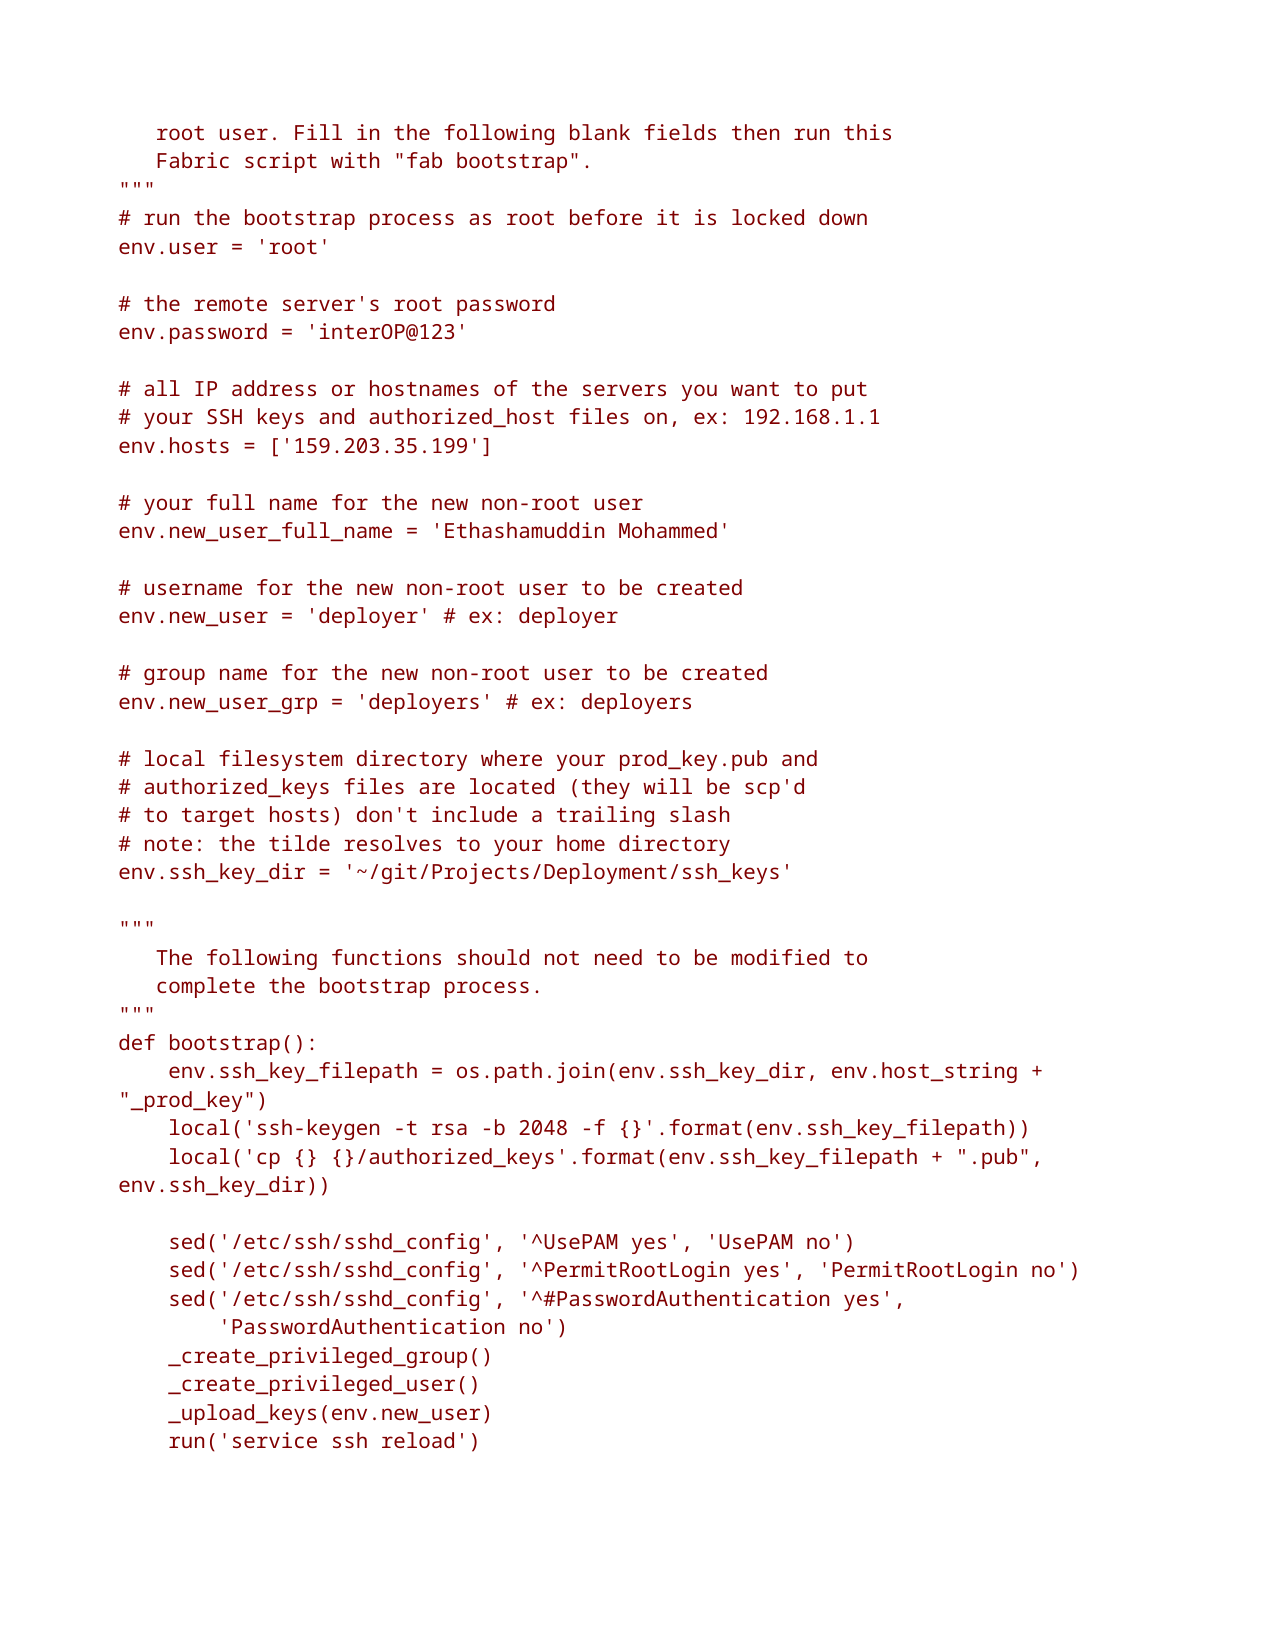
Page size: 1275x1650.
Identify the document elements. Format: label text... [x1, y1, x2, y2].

text run('service ssh reload') [118, 1426, 1157, 1455]
text root user. Fill in the following blank fields then run this [118, 118, 1157, 147]
text env.hosts = ['159.203.35.199'] [118, 431, 1157, 459]
text """ [118, 1000, 1157, 1028]
text # authorized_keys files are located (they will be scp'd [118, 772, 1157, 801]
text sed('/etc/ssh/sshd_config', '^UsePAM yes', 'UsePAM no') [118, 1227, 1157, 1256]
text # run the bootstrap process as root before it is locked down [118, 203, 1157, 232]
text _create_privileged_group() [118, 1341, 1157, 1369]
text env.password = 'interOP@123' [118, 317, 1157, 346]
text # all IP address or hostnames of the servers you want to put [118, 374, 1157, 402]
text sed('/etc/ssh/sshd_config', '^#PasswordAuthentication yes', [118, 1284, 1157, 1312]
text env.new_user = 'deployer' # ex: deployer [118, 602, 1157, 630]
text def bootstrap(): [118, 1028, 1157, 1057]
text # your SSH keys and authorized_host files on, ex: 192.168.1.1 [118, 402, 1157, 431]
text # local filesystem directory where your prod_key.pub and [118, 744, 1157, 772]
text 'PasswordAuthentication no') [118, 1312, 1157, 1341]
text # the remote server's root password [118, 289, 1157, 317]
text """ [118, 914, 1157, 943]
text # your full name for the new non-root user [118, 488, 1157, 516]
text _create_privileged_user() [118, 1369, 1157, 1398]
text local('cp {} {}/authorized_keys'.format(env.ssh_key_filepath + ".pub", env.ssh_key_dir)) [118, 1142, 1157, 1199]
text The following functions should not need to be modified to [118, 943, 1157, 971]
text env.ssh_key_dir = '~/git/Projects/Deployment/ssh_keys' [118, 857, 1157, 886]
text local('ssh-keygen -t rsa -b 2048 -f {}'.format(env.ssh_key_filepath)) [118, 1113, 1157, 1142]
text env.user = 'root' [118, 232, 1157, 260]
text """ [118, 175, 1157, 203]
text # note: the tilde resolves to your home directory [118, 829, 1157, 857]
text env.ssh_key_filepath = os.path.join(env.ssh_key_dir, env.host_string + "_prod_key") [118, 1057, 1157, 1113]
text complete the bootstrap process. [118, 971, 1157, 1000]
text env.new_user_full_name = 'Ethashamuddin Mohammed' [118, 516, 1157, 545]
text # to target hosts) don't include a trailing slash [118, 801, 1157, 829]
text Fabric script with "fab bootstrap". [118, 147, 1157, 175]
text sed('/etc/ssh/sshd_config', '^PermitRootLogin yes', 'PermitRootLogin no') [118, 1256, 1157, 1284]
text # username for the new non-root user to be created [118, 573, 1157, 602]
text env.new_user_grp = 'deployers' # ex: deployers [118, 687, 1157, 715]
text _upload_keys(env.new_user) [118, 1398, 1157, 1426]
text # group name for the new non-root user to be created [118, 658, 1157, 687]
